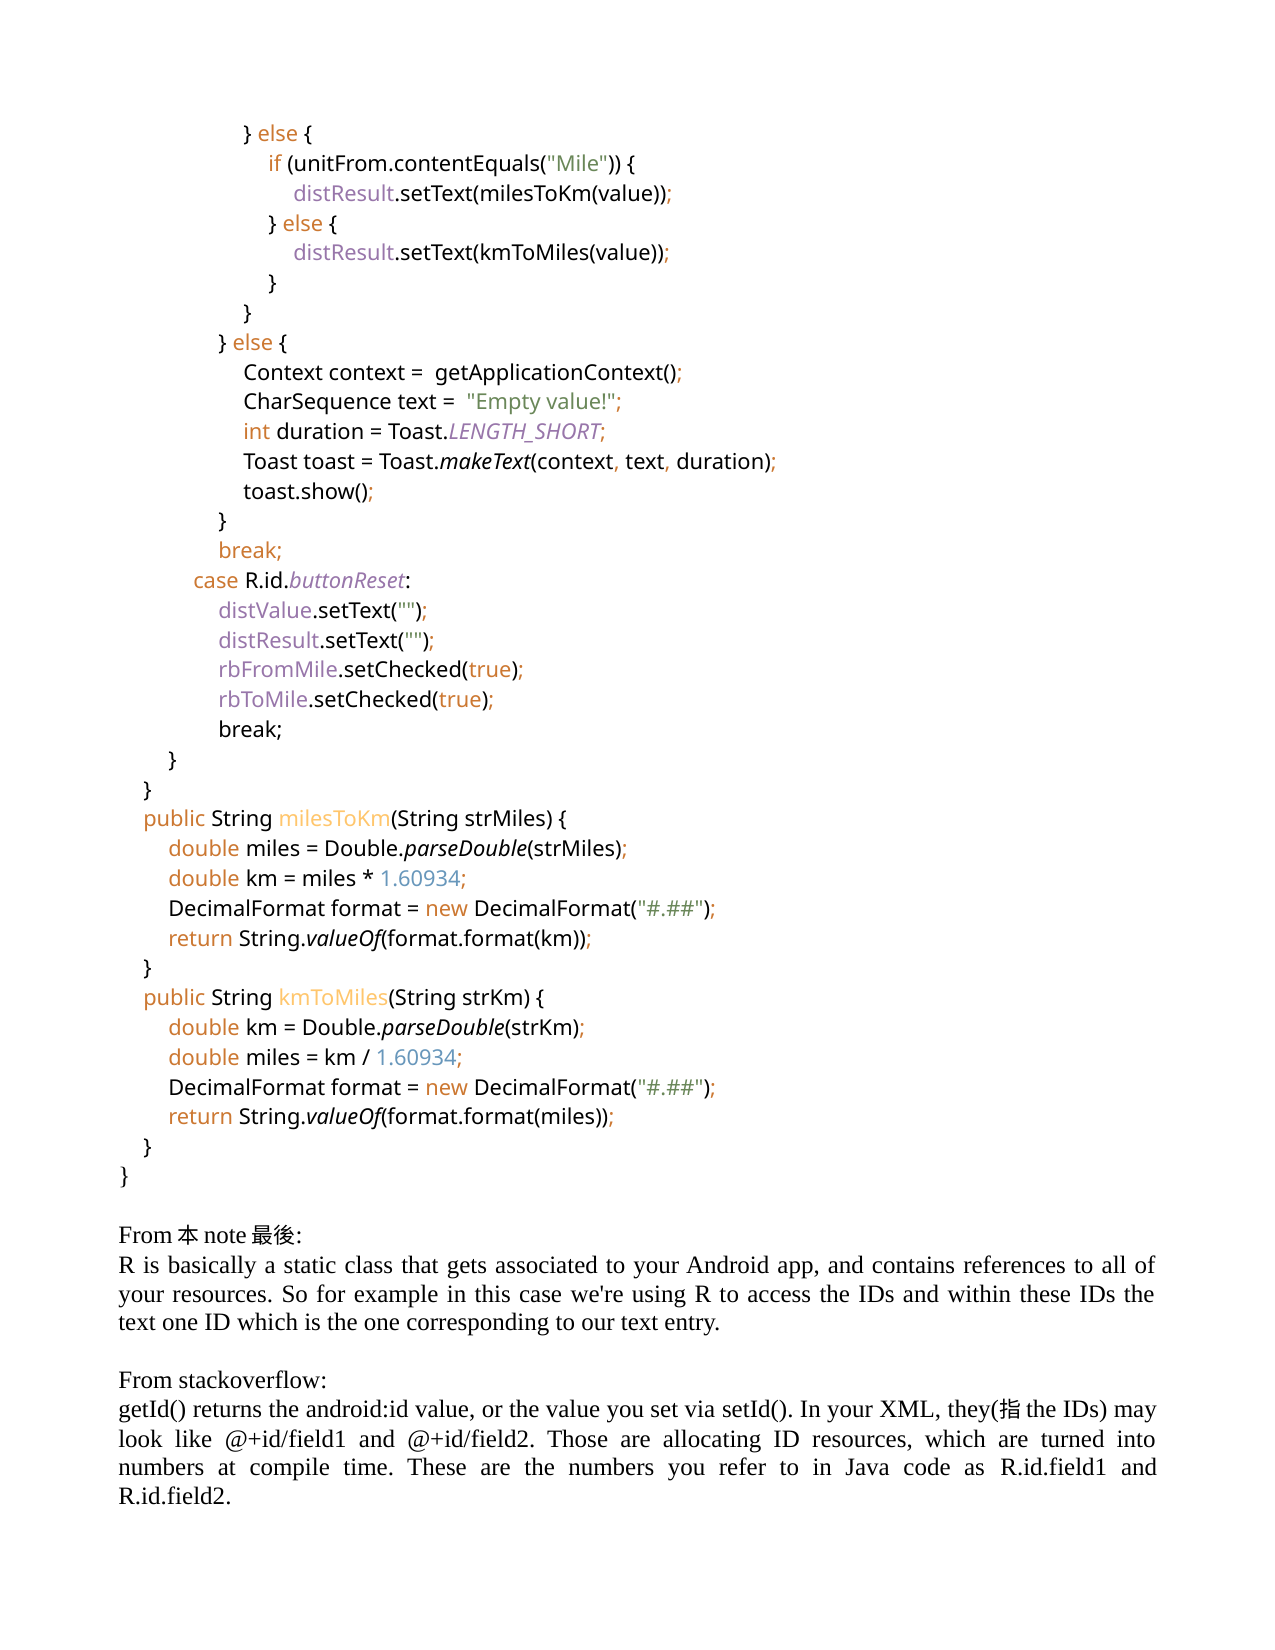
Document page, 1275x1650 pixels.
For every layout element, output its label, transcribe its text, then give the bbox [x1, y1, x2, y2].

text } else { [118, 118, 1157, 148]
text getId() returns the android:id value, or the value you set via setId(). In your XML, they(指the IDs) may look like @+id/field1 and @+id/field2. Those are allocating ID resources, which are turned into numbers at compile time. These are the numbers you refer to in Java code as R.id.field1 and R.id.field2. [118, 1394, 1157, 1510]
text } [118, 1161, 1157, 1189]
text Toast toast = Toast.makeText(context, text, duration); [118, 446, 1157, 476]
text } [118, 744, 1157, 773]
text } [118, 297, 1157, 327]
text CharSequence text = "Empty value!"; [118, 386, 1157, 416]
text distResult.setText(""); [118, 624, 1157, 654]
text return String.valueOf(format.format(miles)); [118, 1101, 1157, 1131]
text toast.show(); [118, 476, 1157, 505]
text break; [118, 535, 1157, 565]
text public String milesToKm(String strMiles) { [118, 803, 1157, 833]
text public String kmToMiles(String strKm) { [118, 982, 1157, 1012]
text Context context = getApplicationContext(); [118, 356, 1157, 386]
text double km = Double.parseDouble(strKm); [118, 1012, 1157, 1042]
text return String.valueOf(format.format(km)); [118, 922, 1157, 952]
text double km = miles * 1.60934; [118, 863, 1157, 893]
text } [118, 505, 1157, 535]
text } else { [118, 327, 1157, 356]
text } [118, 1131, 1157, 1161]
text R is basically a static class that gets associated to your Android app, and contains references to all of your resources. So for example in this case we're using R to access the IDs and within these IDs the text one ID which is the one corresponding to our text entry. [118, 1250, 1157, 1336]
text distResult.setText(kmToMiles(value)); [118, 237, 1157, 267]
text rbFromMile.setChecked(true); [118, 654, 1157, 684]
text int duration = Toast.LENGTH_SHORT; [118, 416, 1157, 446]
text double miles = Double.parseDouble(strMiles); [118, 833, 1157, 863]
text } else { [118, 207, 1157, 237]
text case R.id.buttonReset: [118, 565, 1157, 595]
text distValue.setText(""); [118, 595, 1157, 624]
text if (unitFrom.contentEquals("Mile")) { [118, 148, 1157, 178]
text From stackoverflow: [118, 1365, 1157, 1394]
text } [118, 773, 1157, 803]
text rbToMile.setChecked(true); [118, 684, 1157, 714]
text From本note最後: [118, 1218, 1157, 1250]
text DecimalFormat format = new DecimalFormat("#.##"); [118, 893, 1157, 922]
text DecimalFormat format = new DecimalFormat("#.##"); [118, 1071, 1157, 1101]
text } [118, 267, 1157, 297]
text double miles = km / 1.60934; [118, 1042, 1157, 1071]
text break; [118, 714, 1157, 744]
text distResult.setText(milesToKm(value)); [118, 178, 1157, 207]
text } [118, 952, 1157, 982]
